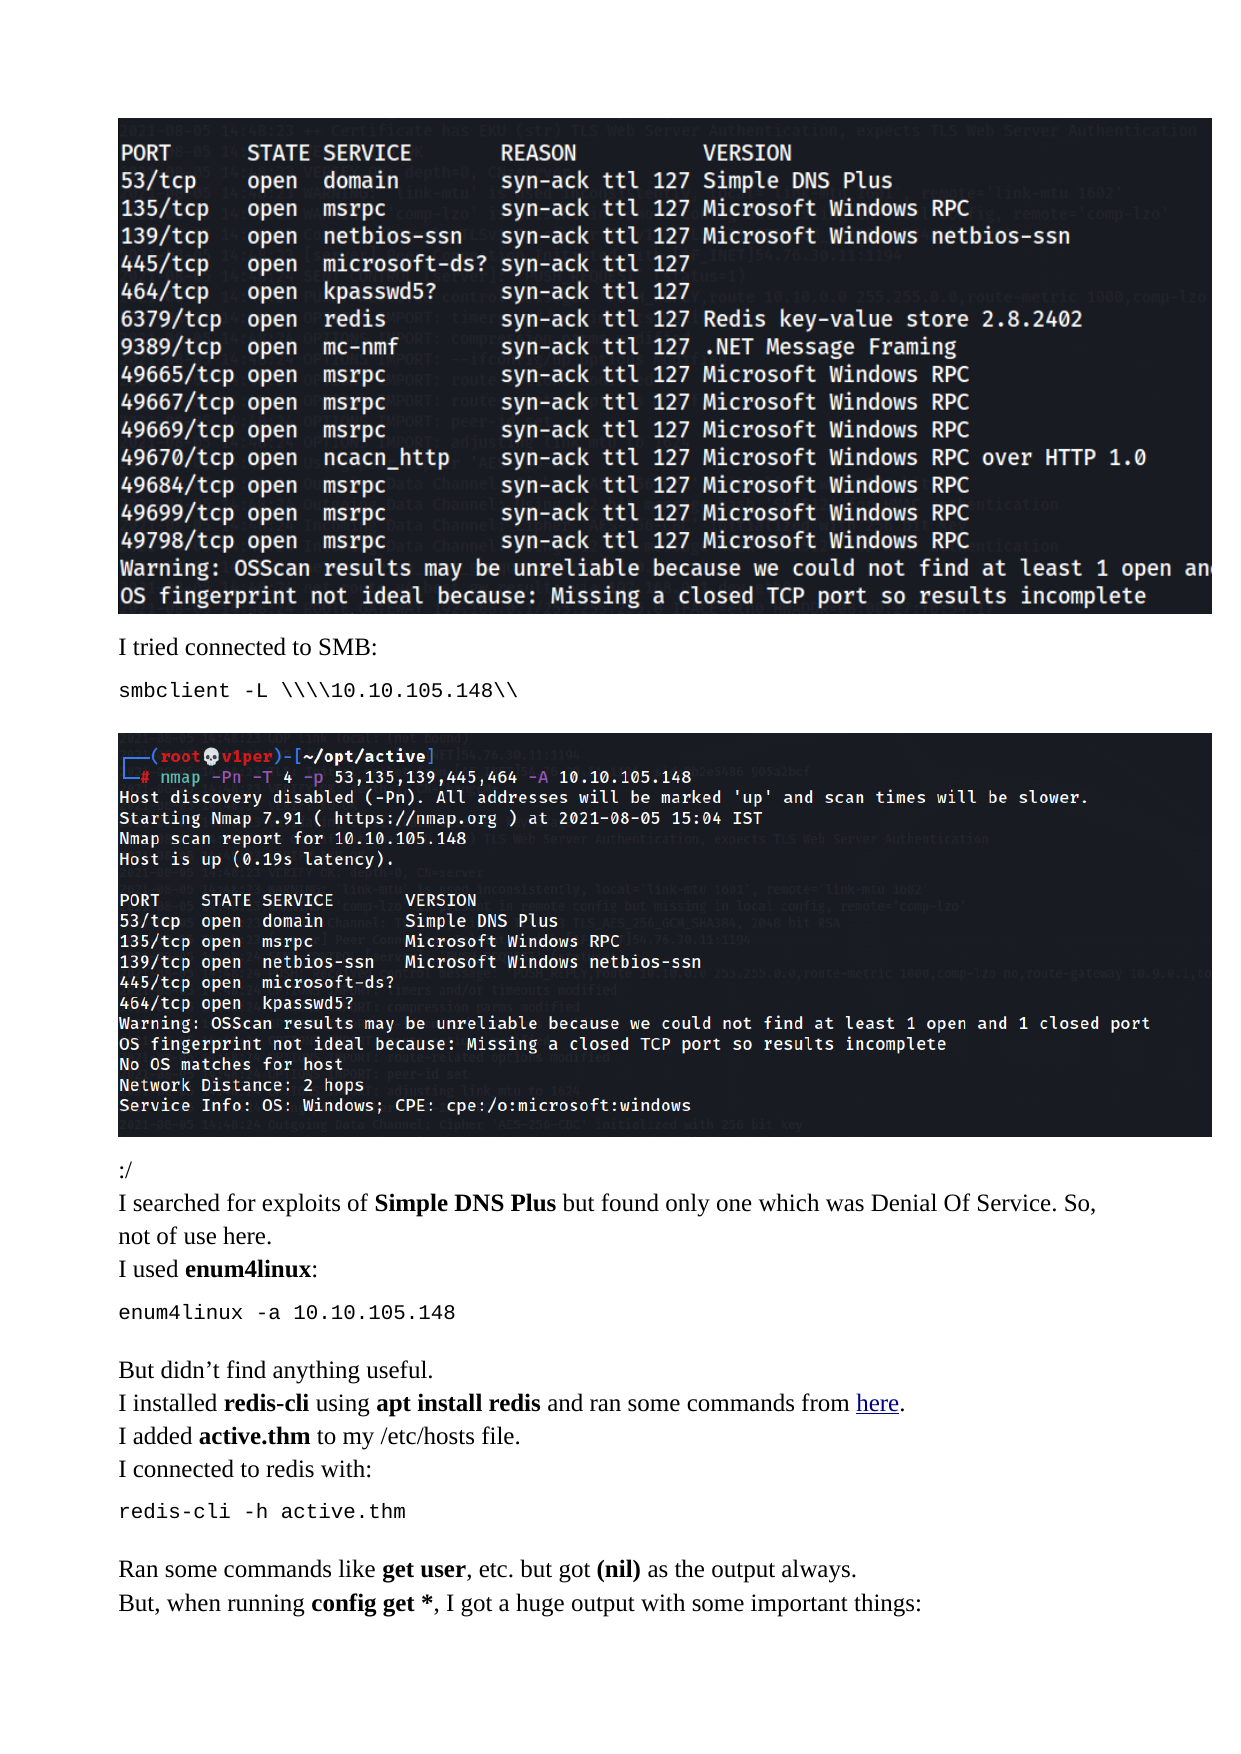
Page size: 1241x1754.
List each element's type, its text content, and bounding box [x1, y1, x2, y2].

text But didn’t find anything useful. I installed redis-cli using apt install redis and ran some commands from here. I added active.thm to my /etc/hosts file. I connected to redis with: [118, 1355, 1122, 1483]
text smbclient -L \\\\10.10.105.148\\ [118, 680, 1122, 703]
picture [118, 118, 1212, 614]
picture [118, 733, 1212, 1137]
text I tried connected to SMB: [118, 632, 1122, 661]
text redis-cli -h active.thm [118, 1501, 1122, 1525]
text Ran some commands like get user, etc. but got (nil) as the output always. But, when running config get *, I got a huge output with some important things: [118, 1554, 1122, 1616]
text enum4linux -a 10.10.105.148 [118, 1302, 1122, 1325]
text :/ I searched for exploits of Simple DNS Plus but found only one which was Denial Of Service. So, not of use here. I used enum4linux: [118, 1155, 1122, 1283]
